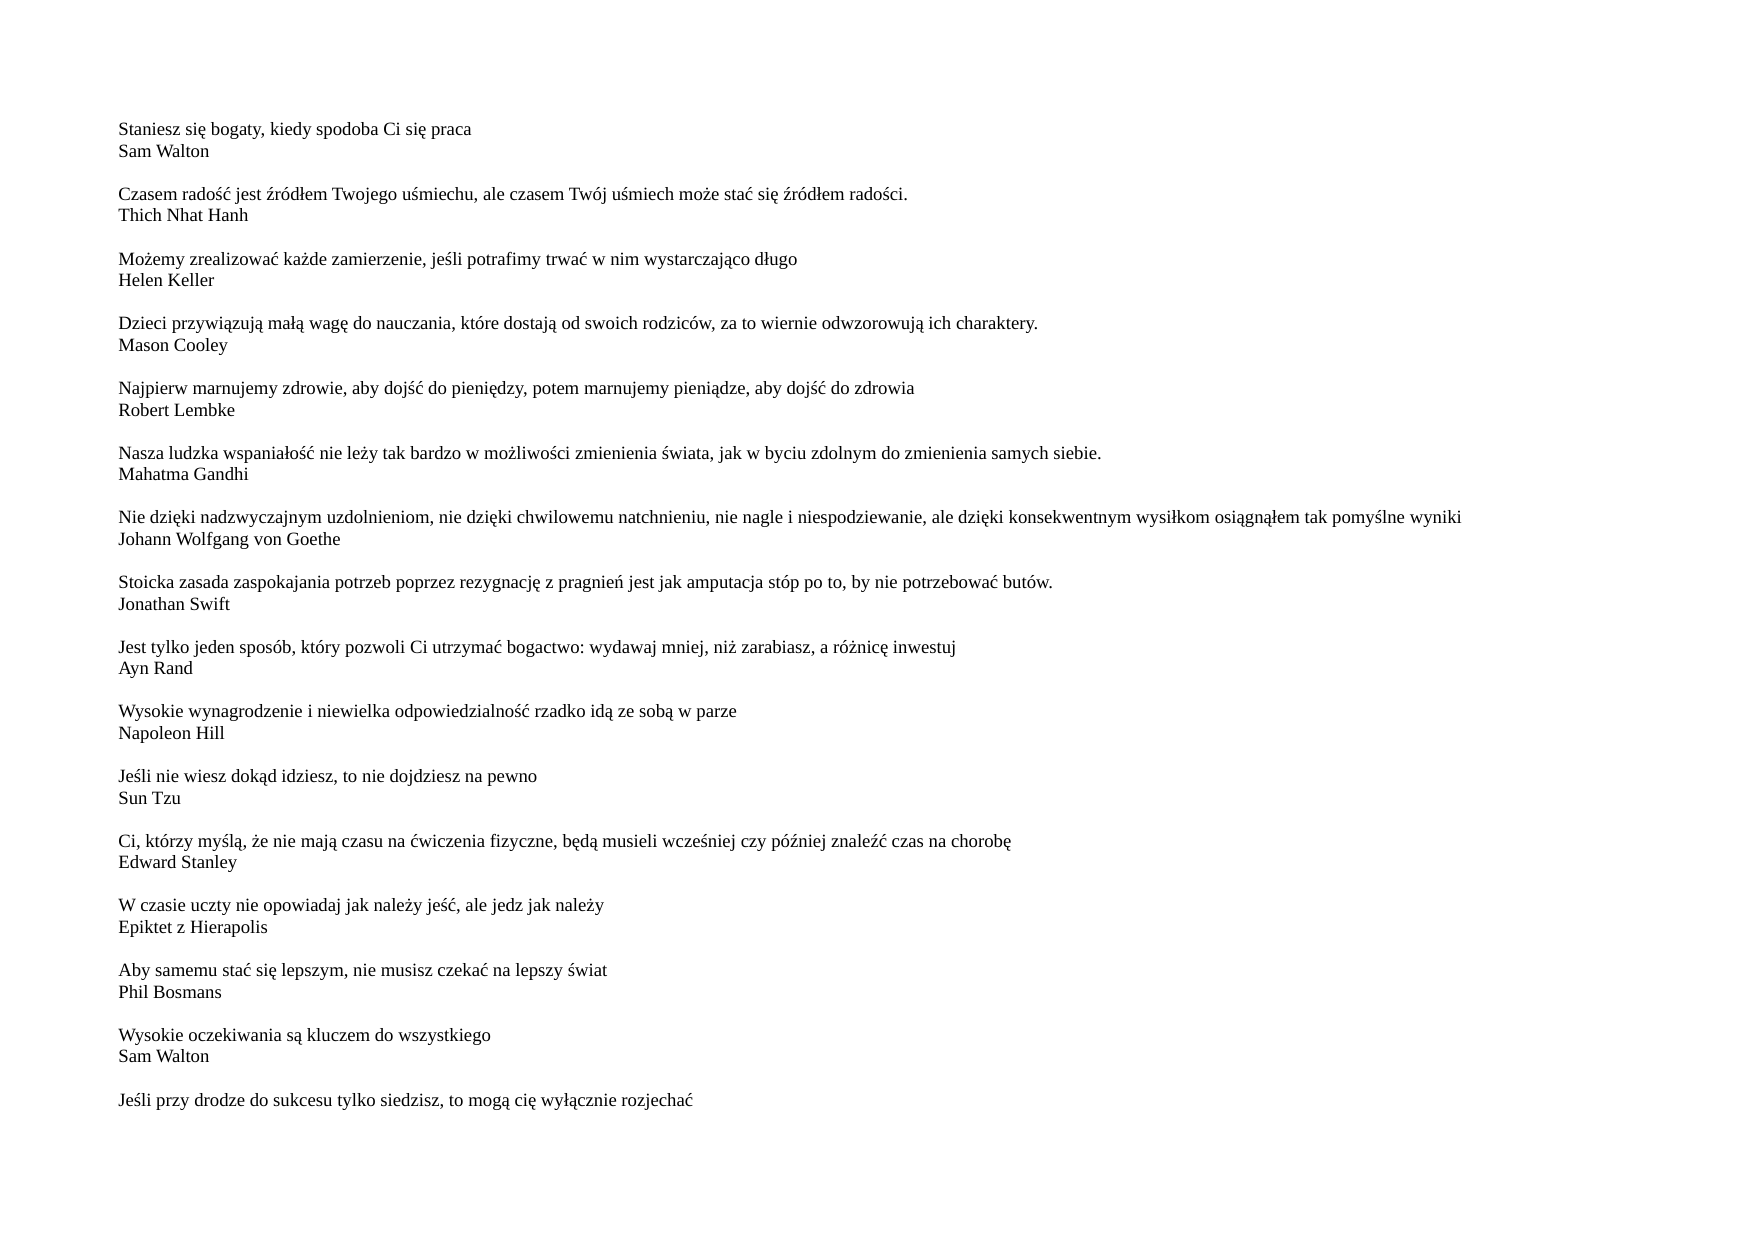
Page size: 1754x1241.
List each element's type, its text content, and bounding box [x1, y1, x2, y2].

text Nasza ludzka wspaniałość nie leży tak bardzo w możliwości zmienienia świata, jak w byciu zdolnym do zmienienia samych siebie. [118, 442, 1636, 463]
text Jest tylko jeden sposób, który pozwoli Ci utrzymać bogactwo: wydawaj mniej, niż zarabiasz, a różnicę inwestuj [118, 636, 1636, 657]
text Sam Walton [118, 1045, 1636, 1067]
text Dzieci przywiązują małą wagę do nauczania, które dostają od swoich rodziców, za to wiernie odwzorowują ich charaktery. [118, 312, 1636, 334]
text Phil Bosmans [118, 981, 1636, 1002]
text Epiktet z Hierapolis [118, 916, 1636, 937]
text Wysokie wynagrodzenie i niewielka odpowiedzialność rzadko idą ze sobą w parze [118, 700, 1636, 722]
text Ci, którzy myślą, że nie mają czasu na ćwiczenia fizyczne, będą musieli wcześniej czy później znaleźć czas na chorobę [118, 830, 1636, 851]
text Najpierw marnujemy zdrowie, aby dojść do pieniędzy, potem marnujemy pieniądze, aby dojść do zdrowia [118, 377, 1636, 398]
text Johann Wolfgang von Goethe [118, 528, 1636, 549]
text Czasem radość jest źródłem Twojego uśmiechu, ale czasem Twój uśmiech może stać się źródłem radości. [118, 183, 1636, 204]
text Jonathan Swift [118, 592, 1636, 614]
text Mason Cooley [118, 334, 1636, 355]
text Thich Nhat Hanh [118, 204, 1636, 226]
text Wysokie oczekiwania są kluczem do wszystkiego [118, 1024, 1636, 1045]
text Jeśli nie wiesz dokąd idziesz, to nie dojdziesz na pewno [118, 765, 1636, 787]
text Edward Stanley [118, 851, 1636, 873]
text Sun Tzu [118, 787, 1636, 808]
text Ayn Rand [118, 657, 1636, 679]
text Robert Lembke [118, 398, 1636, 420]
text Możemy zrealizować każde zamierzenie, jeśli potrafimy trwać w nim wystarczająco długo [118, 247, 1636, 269]
text Stoicka zasada zaspokajania potrzeb poprzez rezygnację z pragnień jest jak amputacja stóp po to, by nie potrzebować butów. [118, 571, 1636, 592]
text Sam Walton [118, 140, 1636, 161]
text Staniesz się bogaty, kiedy spodoba Ci się praca [118, 118, 1636, 140]
text Aby samemu stać się lepszym, nie musisz czekać na lepszy świat [118, 959, 1636, 981]
text Helen Keller [118, 269, 1636, 291]
text W czasie uczty nie opowiadaj jak należy jeść, ale jedz jak należy [118, 894, 1636, 916]
text Jeśli przy drodze do sukcesu tylko siedzisz, to mogą cię wyłącznie rozjechać [118, 1088, 1636, 1110]
text Mahatma Gandhi [118, 463, 1636, 485]
text Napoleon Hill [118, 722, 1636, 743]
text Nie dzięki nadzwyczajnym uzdolnieniom, nie dzięki chwilowemu natchnieniu, nie nagle i niespodziewanie, ale dzięki konsekwentnym wysiłkom osiągnąłem tak pomyślne wyniki [118, 506, 1636, 528]
